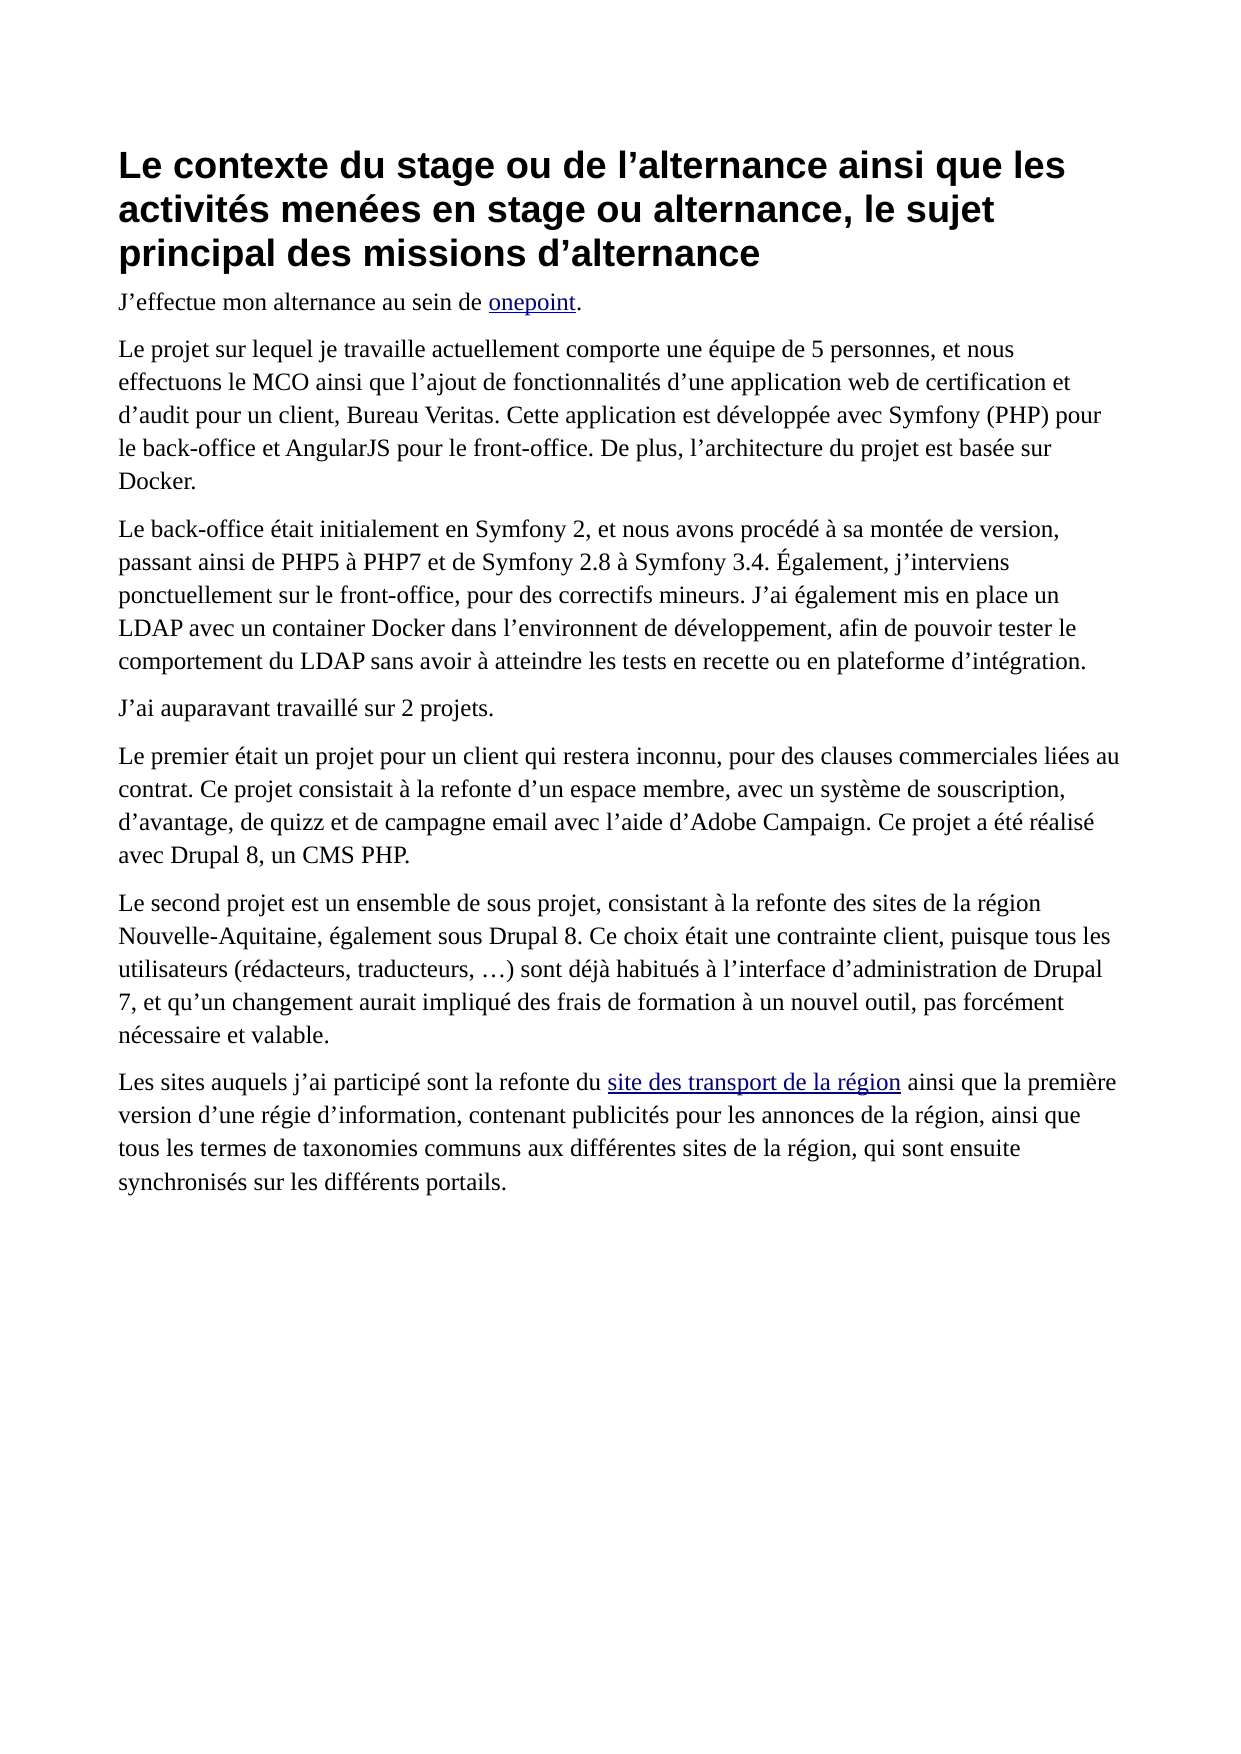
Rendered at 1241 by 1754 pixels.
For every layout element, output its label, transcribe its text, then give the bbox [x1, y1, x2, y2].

text J’effectue mon alternance au sein de onepoint. [118, 287, 1122, 315]
text J’ai auparavant travaillé sur 2 projets. [118, 693, 1122, 722]
subtitle Le contexte du stage ou de l’alternance ainsi que les activités menées en stage ou alternance, le sujet principal des missions d’alternance [118, 143, 1122, 274]
text Le projet sur lequel je travaille actuellement comporte une équipe de 5 personnes, et nous effectuons le MCO ainsi que l’ajout de fonctionnalités d’une application web de certification et d’audit pour un client, Bureau Veritas. Cette application est développée avec Symfony (PHP) pour le back-office et AngularJS pour le front-office. De plus, l’architecture du projet est basée sur Docker. [118, 334, 1122, 495]
text Les sites auquels j’ai participé sont la refonte du site des transport de la région ainsi que la première version d’une régie d’information, contenant publicités pour les annonces de la région, ainsi que tous les termes de taxonomies communs aux différentes sites de la région, qui sont ensuite synchronisés sur les différents portails. [118, 1067, 1122, 1195]
text Le premier était un projet pour un client qui restera inconnu, pour des clauses commerciales liées au contrat. Ce projet consistait à la refonte d’un espace membre, avec un système de souscription, d’avantage, de quizz et de campagne email avec l’aide d’Adobe Campaign. Ce projet a été réalisé avec Drupal 8, un CMS PHP. [118, 741, 1122, 869]
text Le second projet est un ensemble de sous projet, consistant à la refonte des sites de la région Nouvelle-Aquitaine, également sous Drupal 8. Ce choix était une contrainte client, puisque tous les utilisateurs (rédacteurs, traducteurs, …) sont déjà habitués à l’interface d’administration de Drupal 7, et qu’un changement aurait impliqué des frais de formation à un nouvel outil, pas forcément nécessaire et valable. [118, 888, 1122, 1049]
text Le back-office était initialement en Symfony 2, et nous avons procédé à sa montée de version, passant ainsi de PHP5 à PHP7 et de Symfony 2.8 à Symfony 3.4. Également, j’interviens ponctuellement sur le front-office, pour des correctifs mineurs. J’ai également mis en place un LDAP avec un container Docker dans l’environnent de développement, afin de pouvoir tester le comportement du LDAP sans avoir à atteindre les tests en recette ou en plateforme d’intégration. [118, 514, 1122, 675]
